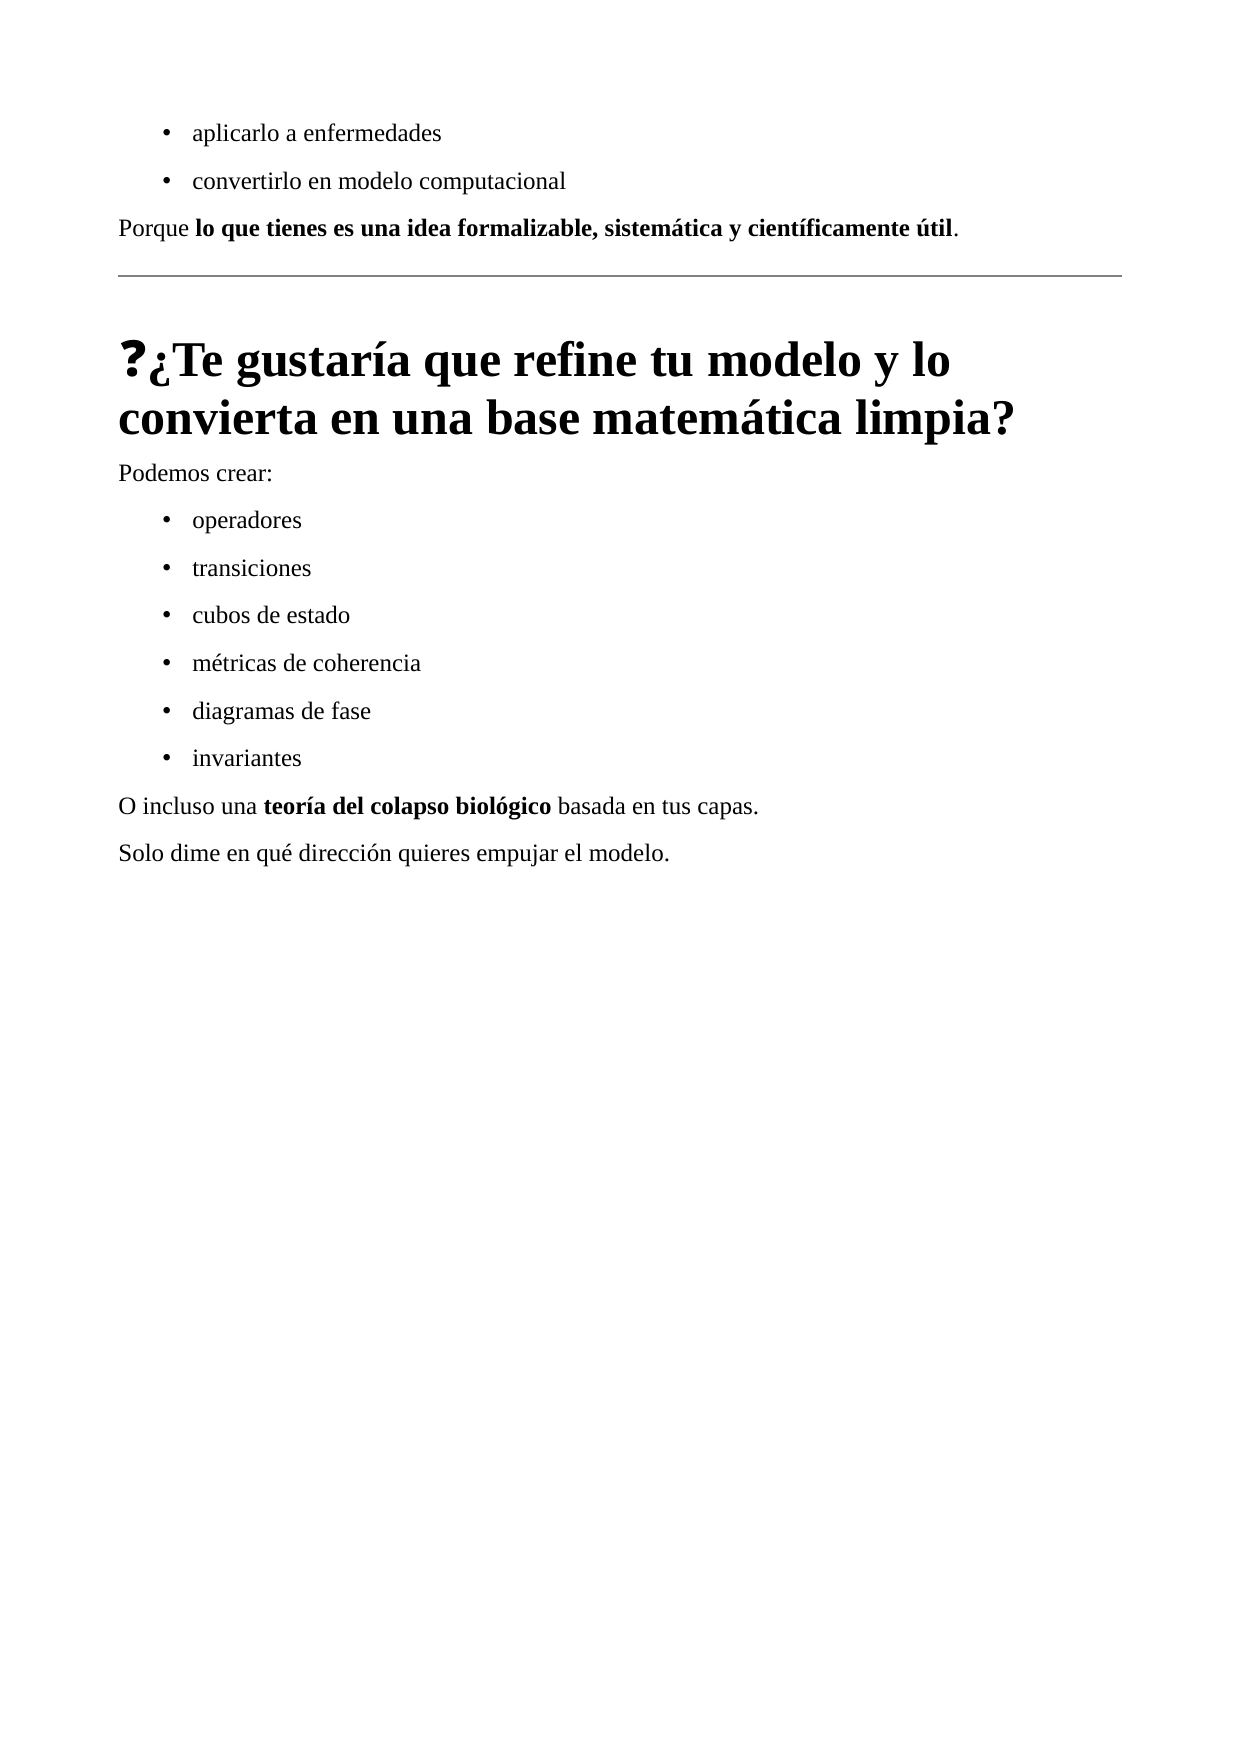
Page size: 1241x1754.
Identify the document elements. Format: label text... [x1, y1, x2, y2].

list aplicarlo a enfermedades [162, 118, 1122, 147]
list convertirlo en modelo computacional [162, 166, 1122, 194]
list transiciones [162, 553, 1122, 582]
text Podemos crear: [118, 458, 1122, 486]
text Solo dime en qué dirección quieres empujar el modelo. [118, 838, 1122, 867]
list cubos de estado [162, 601, 1122, 629]
list invariantes [162, 743, 1122, 772]
subtitle ❓¿Te gustaría que refine tu modelo y lo convierta en una base matemática limpia? [118, 330, 1122, 445]
list métricas de coherencia [162, 648, 1122, 677]
list operadores [162, 505, 1122, 534]
list diagramas de fase [162, 696, 1122, 724]
text Porque lo que tienes es una idea formalizable, sistemática y científicamente útil. [118, 213, 1122, 242]
text O incluso una teoría del colapso biológico basada en tus capas. [118, 791, 1122, 820]
